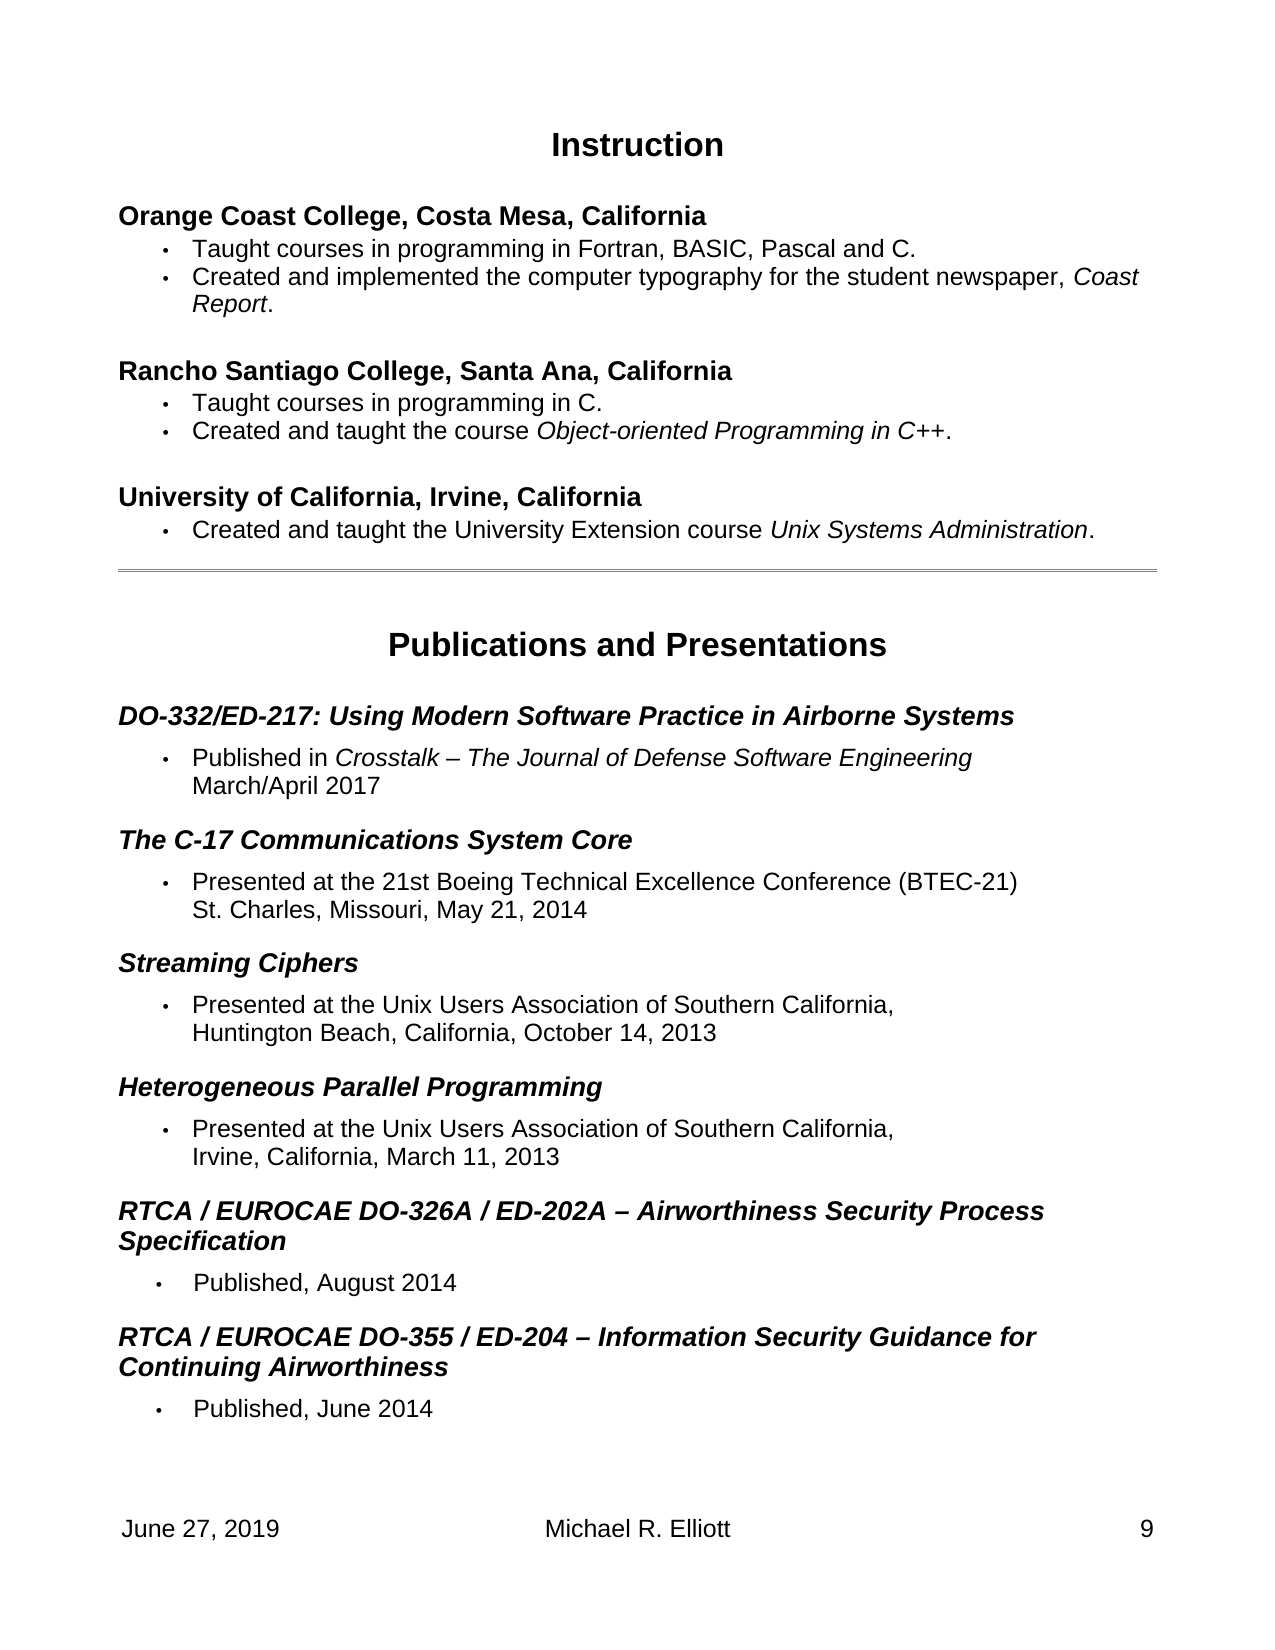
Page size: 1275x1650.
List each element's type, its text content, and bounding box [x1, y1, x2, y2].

list Presented at the 21st Boeing Technical Excellence Conference (BTEC-21) St. Charles, Missouri, May 21, 2014 [162, 868, 1157, 923]
subtitle Heterogeneous Parallel Programming [118, 1072, 1157, 1102]
subtitle Publications and Presentations [118, 626, 1157, 664]
list Created and taught the University Extension course Unix Systems Administration. [162, 516, 1157, 543]
list Created and implemented the computer typography for the student newspaper, Coast Report. [162, 262, 1157, 318]
list Taught courses in programming in Fortran, BASIC, Pascal and C. [162, 234, 1157, 262]
subtitle Streaming Ciphers [118, 948, 1157, 979]
list Presented at the Unix Users Association of Southern California, Huntington Beach, California, October 14, 2013 [162, 991, 1157, 1047]
list Published, August 2014 [156, 1269, 1157, 1297]
subtitle University of California, Irvine, California [118, 482, 1157, 513]
subtitle RTCA / EUROCAE DO-326A / ED-202A – Airworthiness Security Process Specification [118, 1196, 1157, 1256]
subtitle The C-17 Communications System Core [118, 825, 1157, 855]
subtitle Rancho Santiago College, Santa Ana, California [118, 356, 1157, 386]
subtitle RTCA / EUROCAE DO-355 / ED-204 – Information Security Guidance for Continuing Airworthiness [118, 1322, 1157, 1382]
list Published in Crosstalk – The Journal of Defense Software Engineering March/April 2017 [162, 744, 1157, 800]
list Published, June 2014 [156, 1395, 1157, 1423]
list Presented at the Unix Users Association of Southern California, Irvine, California, March 11, 2013 [162, 1115, 1157, 1171]
subtitle Orange Coast College, Costa Mesa, California [118, 201, 1157, 231]
list Taught courses in programming in C. [162, 389, 1157, 417]
subtitle Instruction [118, 126, 1157, 163]
list Created and taught the course Object-oriented Programming in C++. [162, 417, 1157, 445]
subtitle DO-332/ED-217: Using Modern Software Practice in Airborne Systems [118, 701, 1157, 731]
